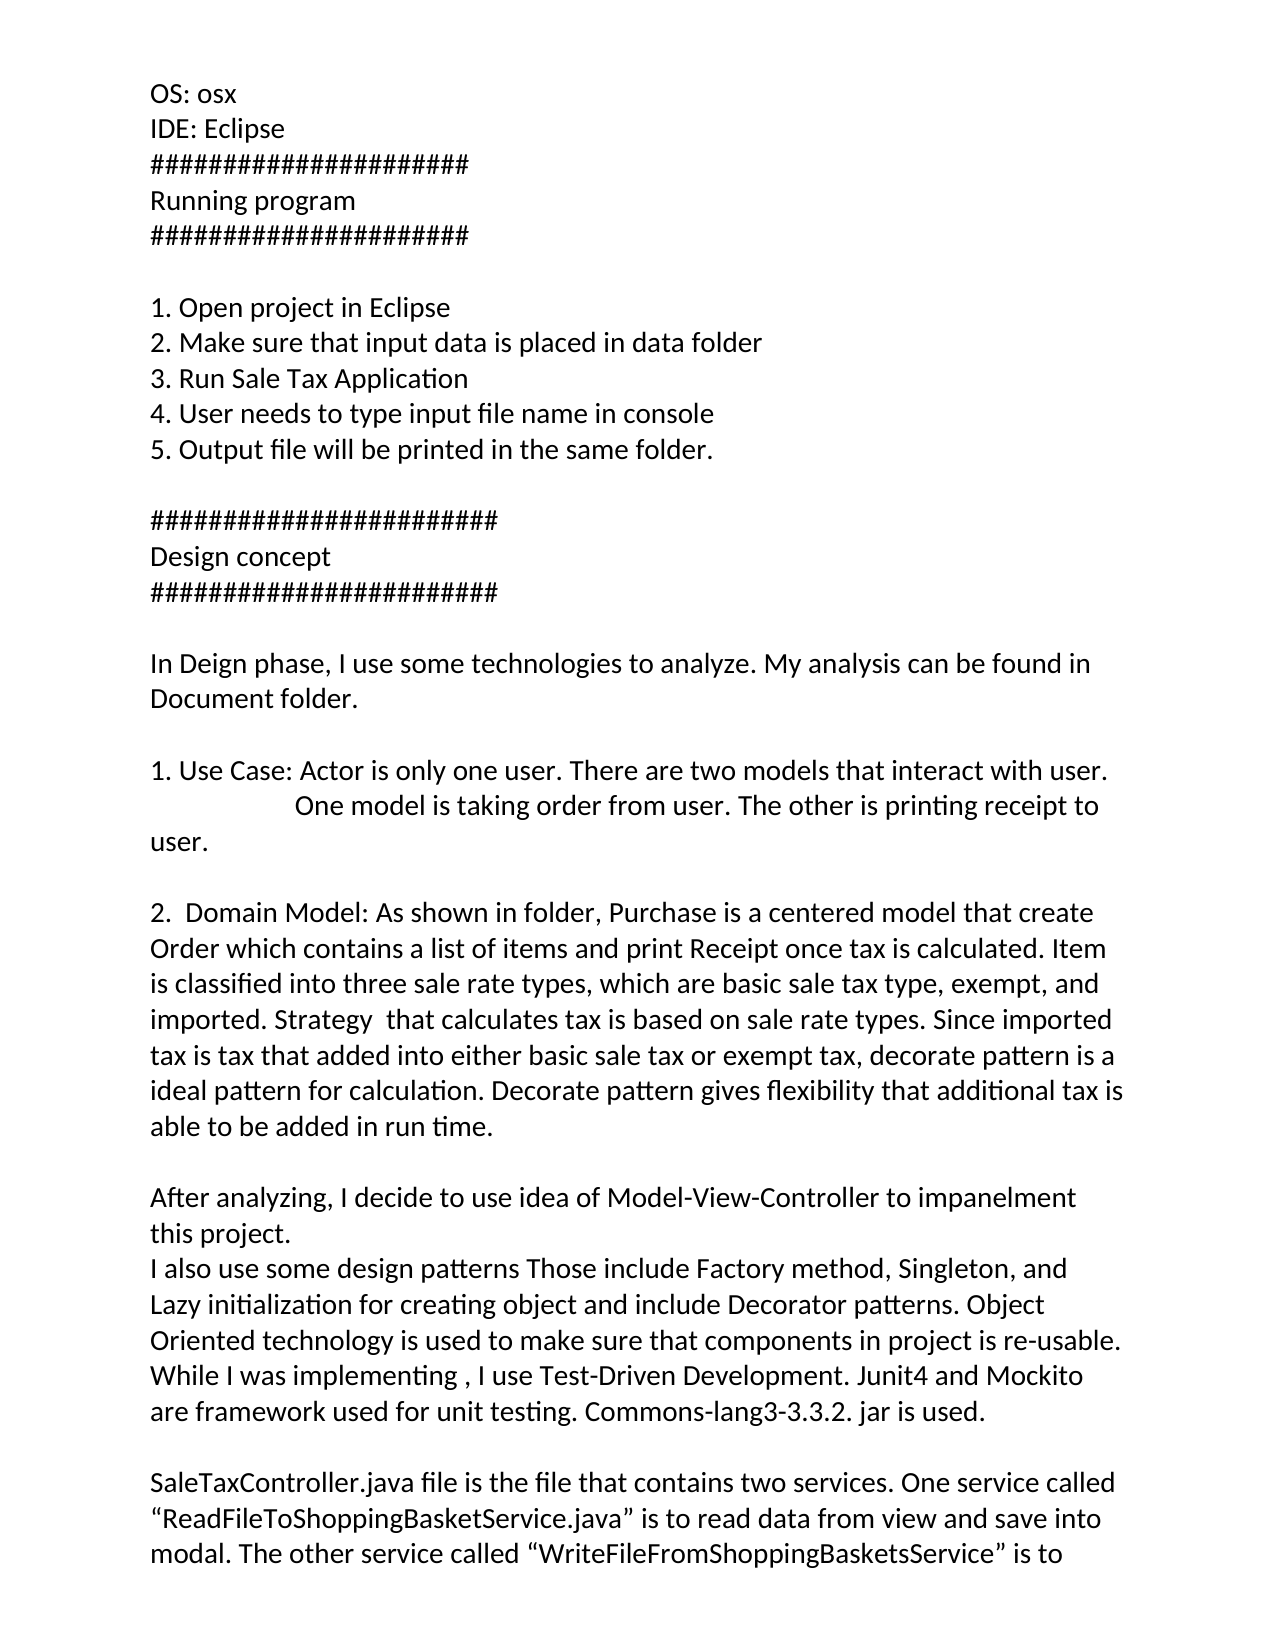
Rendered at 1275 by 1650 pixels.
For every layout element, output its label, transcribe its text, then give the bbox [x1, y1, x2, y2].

text 1. Use Case: Actor is only one user. There are two models that interact with user. [150, 752, 1125, 787]
text SaleTaxController.java file is the file that contains two services. One service called “ReadFileToShoppingBasketService.java” is to read data from view and save into modal. The other service called “WriteFileFromShoppingBasketsService” is to [150, 1464, 1125, 1571]
text IDE: Eclipse [150, 111, 1125, 146]
text OS: osx [150, 75, 1125, 111]
text I also use some design patterns Those include Factory method, Singleton, and Lazy initialization for creating object and include Decorator patterns. Object Oriented technology is used to make sure that components in project is re-usable. While I was implementing , I use Test-Driven Development. Junit4 and Mockito are framework used for unit testing. Commons-lang3-3.3.2. jar is used. [150, 1251, 1125, 1429]
text Running program [150, 182, 1125, 217]
text 5. Output file will be printed in the same folder. [150, 431, 1125, 467]
text ###################### [150, 217, 1125, 253]
text One model is taking order from user. The other is printing receipt to user. [150, 787, 1125, 859]
text 2. Make sure that input data is placed in data folder [150, 324, 1125, 360]
text 3. Run Sale Tax Application [150, 360, 1125, 396]
text After analyzing, I decide to use idea of Model-View-Controller to impanelment this project. [150, 1179, 1125, 1251]
text 4. User needs to type input file name in console [150, 396, 1125, 431]
text ######################## [150, 574, 1125, 609]
text Design concept [150, 538, 1125, 574]
text 2. Domain Model: As shown in folder, Purchase is a centered model that create Order which contains a list of items and print Receipt once tax is calculated. Item is classified into three sale rate types, which are basic sale tax type, exempt, and imported. Strategy that calculates tax is based on sale rate types. Since imported tax is tax that added into either basic sale tax or exempt tax, decorate pattern is a ideal pattern for calculation. Decorate pattern gives flexibility that additional tax is able to be added in run time. [150, 894, 1125, 1144]
text ###################### [150, 146, 1125, 182]
text 1. Open project in Eclipse [150, 289, 1125, 324]
text In Deign phase, I use some technologies to analyze. My analysis can be found in Document folder. [150, 645, 1125, 716]
text ######################## [150, 502, 1125, 538]
